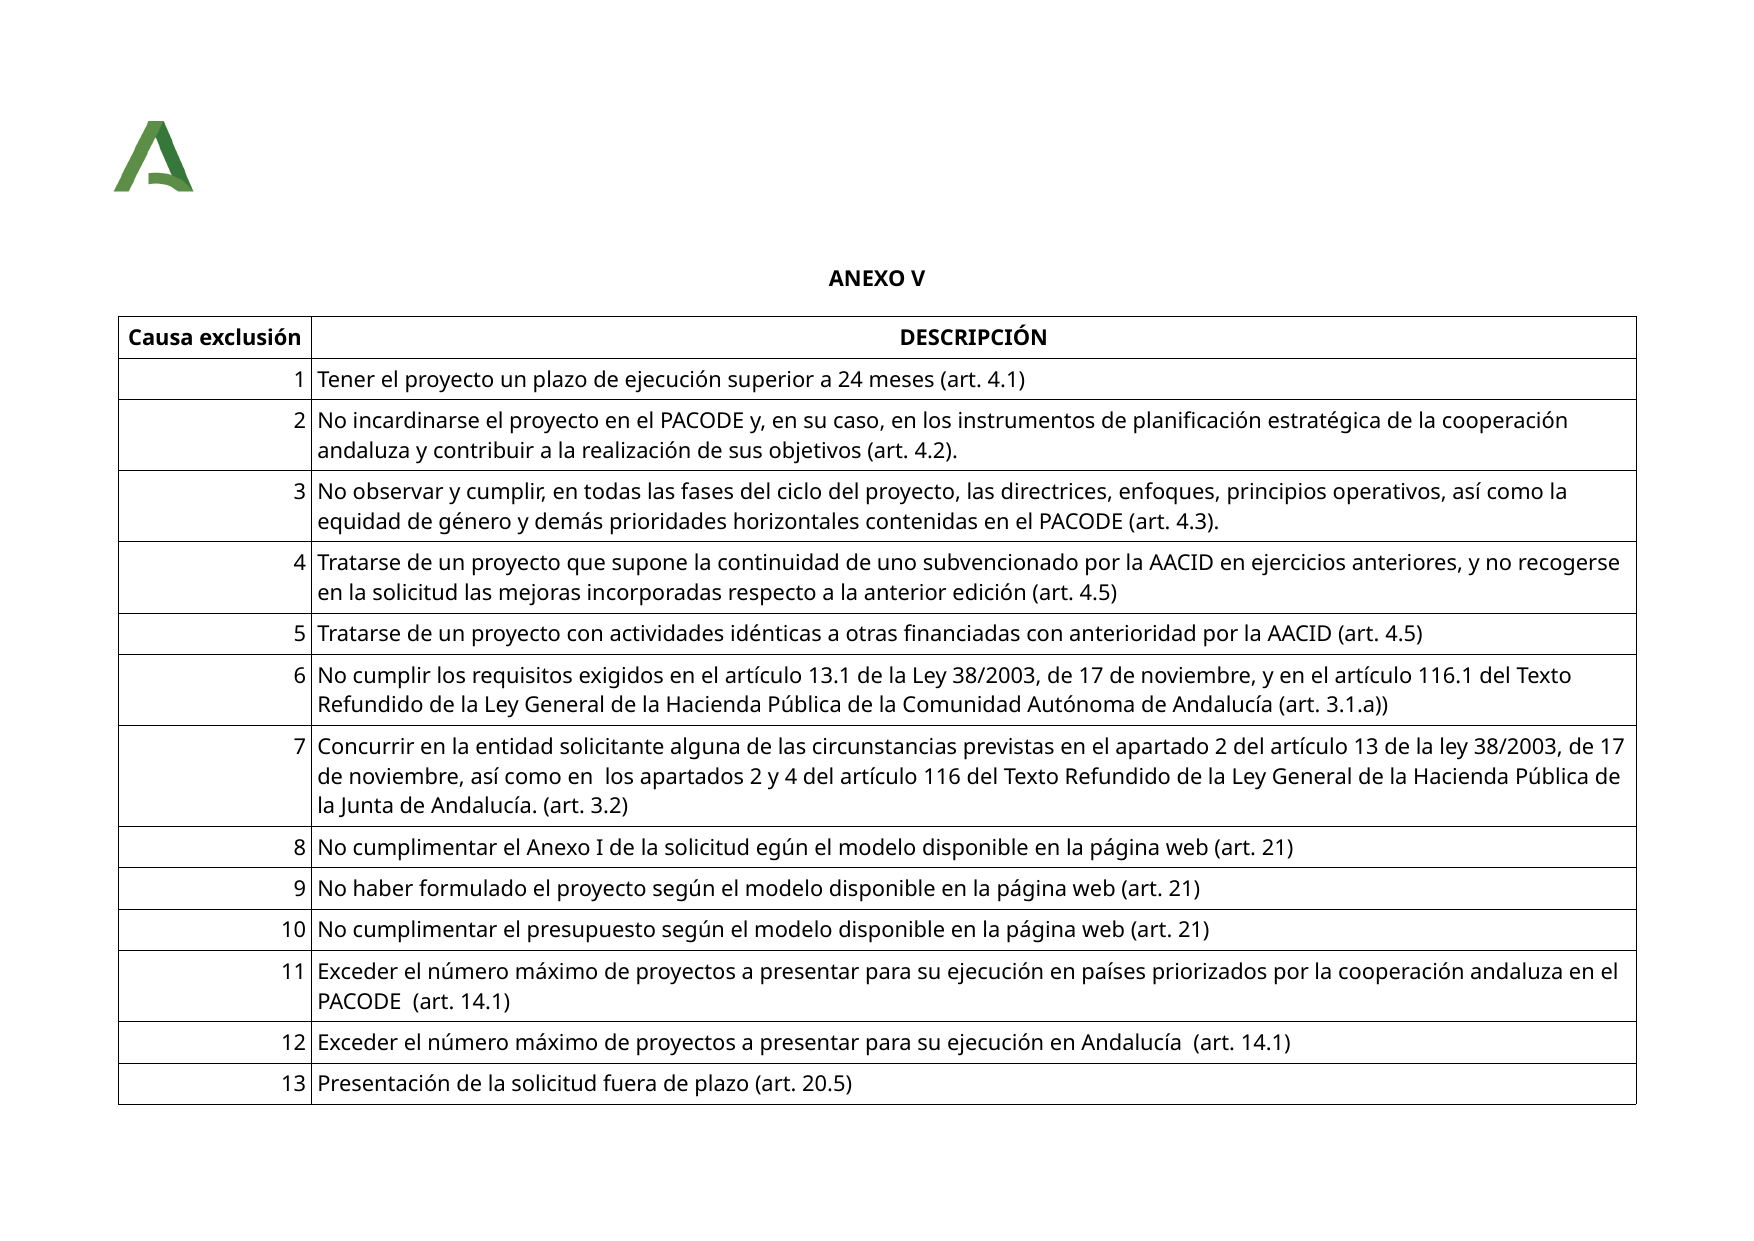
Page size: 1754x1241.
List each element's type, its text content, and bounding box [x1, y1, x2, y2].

table_cell 7 [119, 726, 311, 826]
table_cell Exceder el número máximo de proyectos a presentar para su ejecución en Andalucía (art. 14.1) [312, 1022, 1636, 1062]
table_cell Tener el proyecto un plazo de ejecución superior a 24 meses (art. 4.1) [312, 359, 1636, 399]
table_cell Presentación de la solicitud fuera de plazo (art. 20.5) [312, 1064, 1636, 1104]
table_cell No haber formulado el proyecto según el modelo disponible en la página web (art. 21) [312, 868, 1636, 909]
table_cell 13 [119, 1064, 311, 1104]
table_cell No observar y cumplir, en todas las fases del ciclo del proyecto, las directrices, enfoques, principios operativos, así como la equidad de género y demás prioridades horizontales contenidas en el PACODE (art. 4.3). [312, 471, 1636, 541]
table_cell No incardinarse el proyecto en el PACODE y, en su caso, en los instrumentos de planificación estratégica de la cooperación andaluza y contribuir a la realización de sus objetivos (art. 4.2). [312, 400, 1636, 470]
table_cell No cumplimentar el presupuesto según el modelo disponible en la página web (art. 21) [312, 910, 1636, 950]
table_cell 10 [119, 910, 311, 950]
table_cell 11 [119, 951, 311, 1021]
table_cell 1 [119, 359, 311, 399]
table_cell Concurrir en la entidad solicitante alguna de las circunstancias previstas en el apartado 2 del artículo 13 de la ley 38/2003, de 17 de noviembre, así como en los apartados 2 y 4 del artículo 116 del Texto Refundido de la Ley General de la Hacienda Pública de la Junta de Andalucía. (art. 3.2) [312, 726, 1636, 826]
picture [109, 116, 198, 196]
table_cell No cumplir los requisitos exigidos en el artículo 13.1 de la Ley 38/2003, de 17 de noviembre, y en el artículo 116.1 del Texto Refundido de la Ley General de la Hacienda Pública de la Comunidad Autónoma de Andalucía (art. 3.1.a)) [312, 655, 1636, 725]
table_cell 12 [119, 1022, 311, 1062]
table_cell 5 [119, 614, 311, 654]
table_cell Tratarse de un proyecto que supone la continuidad de uno subvencionado por la AACID en ejercicios anteriores, y no recogerse en la solicitud las mejoras incorporadas respecto a la anterior edición (art. 4.5) [312, 542, 1636, 612]
table_cell Exceder el número máximo de proyectos a presentar para su ejecución en países priorizados por la cooperación andaluza en el PACODE (art. 14.1) [312, 951, 1636, 1021]
table_cell 2 [119, 400, 311, 470]
table_header Causa exclusión [119, 317, 311, 358]
table_cell 3 [119, 471, 311, 541]
table_header DESCRIPCIÓN [312, 317, 1636, 358]
table_cell 9 [119, 868, 311, 909]
table_cell No cumplimentar el Anexo I de la solicitud egún el modelo disponible en la página web (art. 21) [312, 827, 1636, 867]
table_cell 4 [119, 542, 311, 612]
text ANEXO V [118, 263, 1636, 292]
table_cell 8 [119, 827, 311, 867]
table_cell Tratarse de un proyecto con actividades idénticas a otras financiadas con anterioridad por la AACID (art. 4.5) [312, 614, 1636, 654]
table_cell 6 [119, 655, 311, 725]
